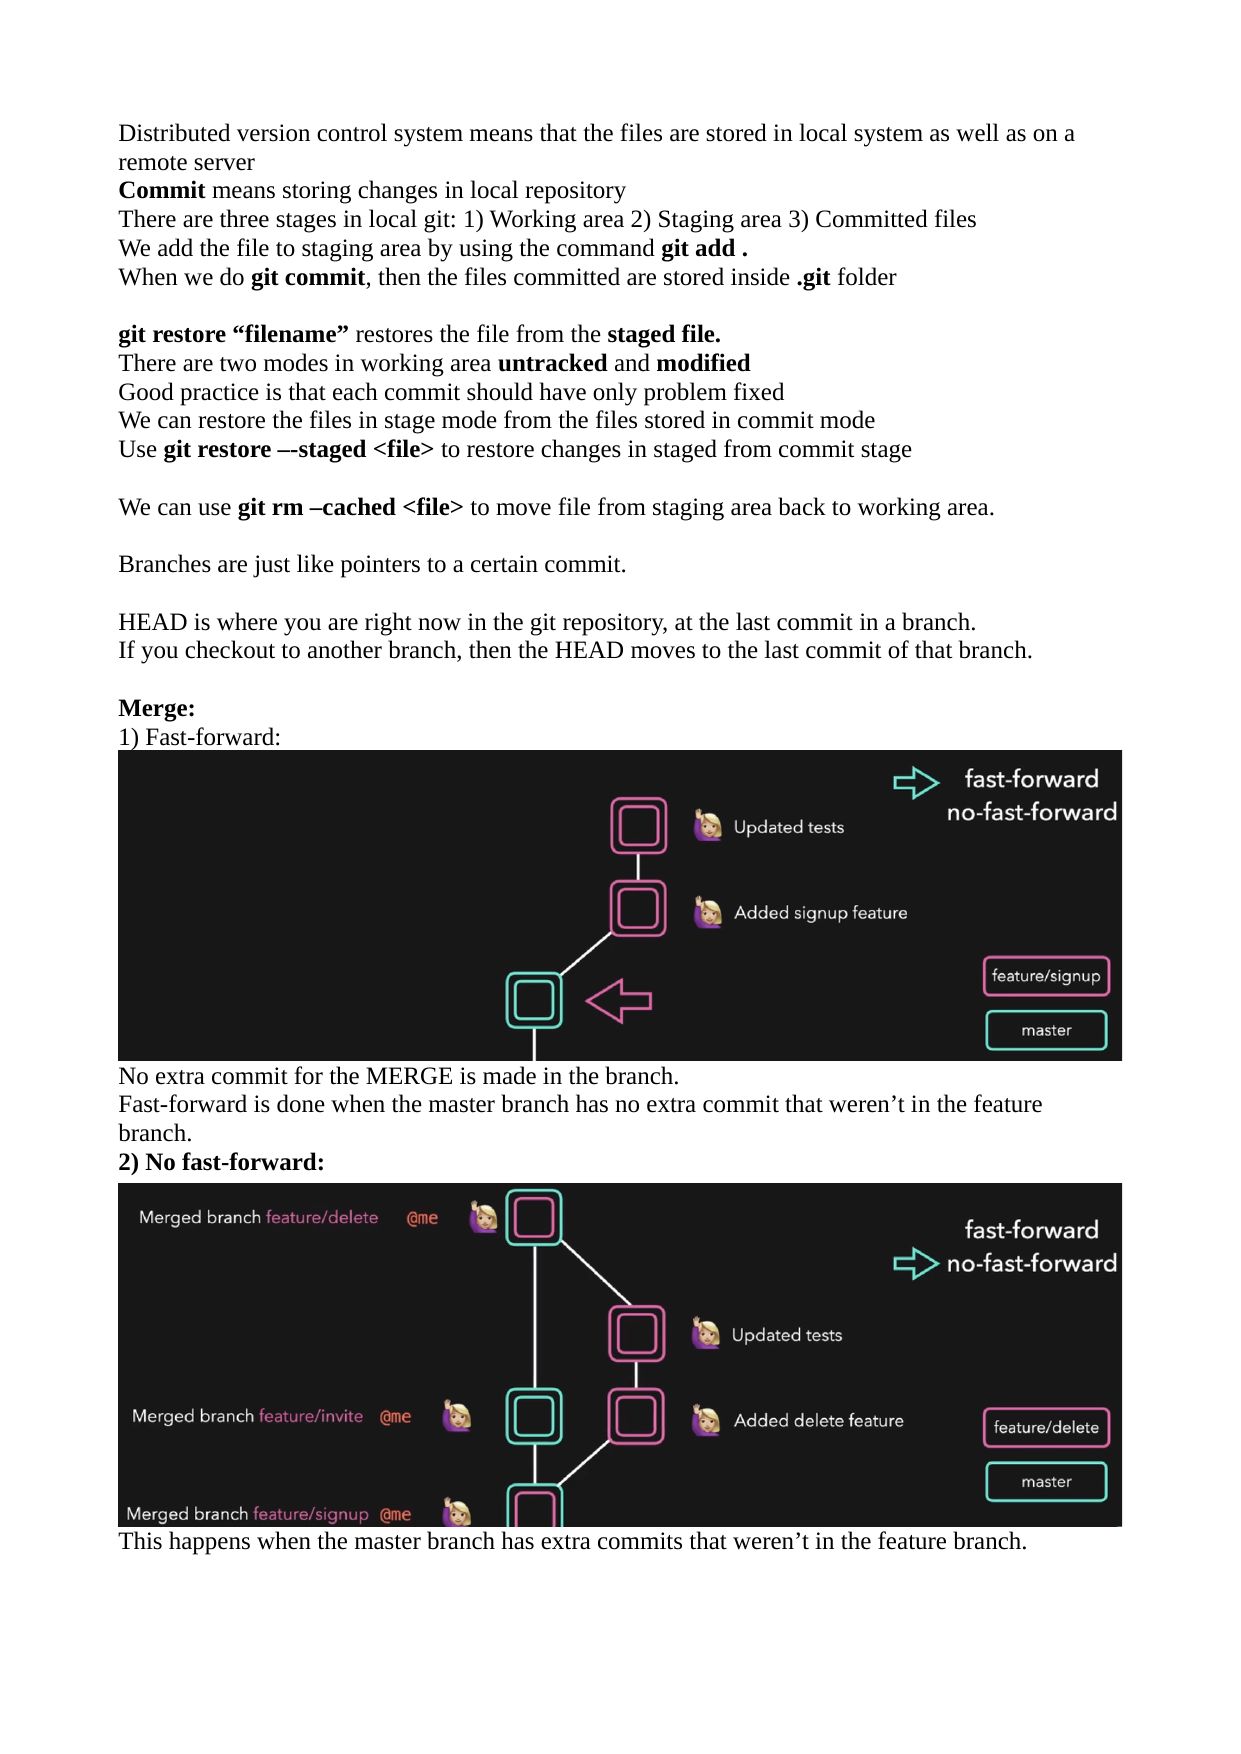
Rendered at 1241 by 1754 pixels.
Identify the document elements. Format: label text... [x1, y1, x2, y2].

text Merge: [118, 693, 1122, 722]
text We can restore the files in stage mode from the files stored in commit mode [118, 406, 1122, 434]
text HEAD is where you are right now in the git repository, at the last commit in a branch. [118, 607, 1122, 636]
picture [118, 1183, 1123, 1527]
text There are two modes in working area untracked and modified [118, 348, 1122, 377]
text Good practice is that each commit should have only problem fixed [118, 377, 1122, 406]
text 1) Fast-forward: [118, 722, 1122, 750]
text No extra commit for the MERGE is made in the branch. [118, 1061, 1122, 1089]
text If you checkout to another branch, then the HEAD moves to the last commit of that branch. [118, 636, 1122, 664]
text Commit means storing changes in local repository [118, 176, 1122, 204]
picture [118, 750, 1123, 1061]
text When we do git commit, then the files committed are stored inside .git folder [118, 262, 1122, 291]
text We add the file to staging area by using the command git add . [118, 233, 1122, 262]
text Branches are just like pointers to a certain commit. [118, 549, 1122, 578]
text This happens when the master branch has extra commits that weren’t in the feature branch. [118, 1527, 1122, 1555]
text Fast-forward is done when the master branch has no extra commit that weren’t in the feature branch. [118, 1089, 1122, 1147]
text 2) No fast-forward: [118, 1147, 1122, 1176]
text There are three stages in local git: 1) Working area 2) Staging area 3) Committed files [118, 204, 1122, 233]
text We can use git rm –cached <file> to move file from staging area back to working area. [118, 492, 1122, 521]
text Use git restore –-staged <file> to restore changes in staged from commit stage [118, 434, 1122, 463]
text [118, 1176, 1122, 1183]
text git restore “filename” restores the file from the staged file. [118, 319, 1122, 348]
text Distributed version control system means that the files are stored in local system as well as on a remote server [118, 118, 1122, 176]
